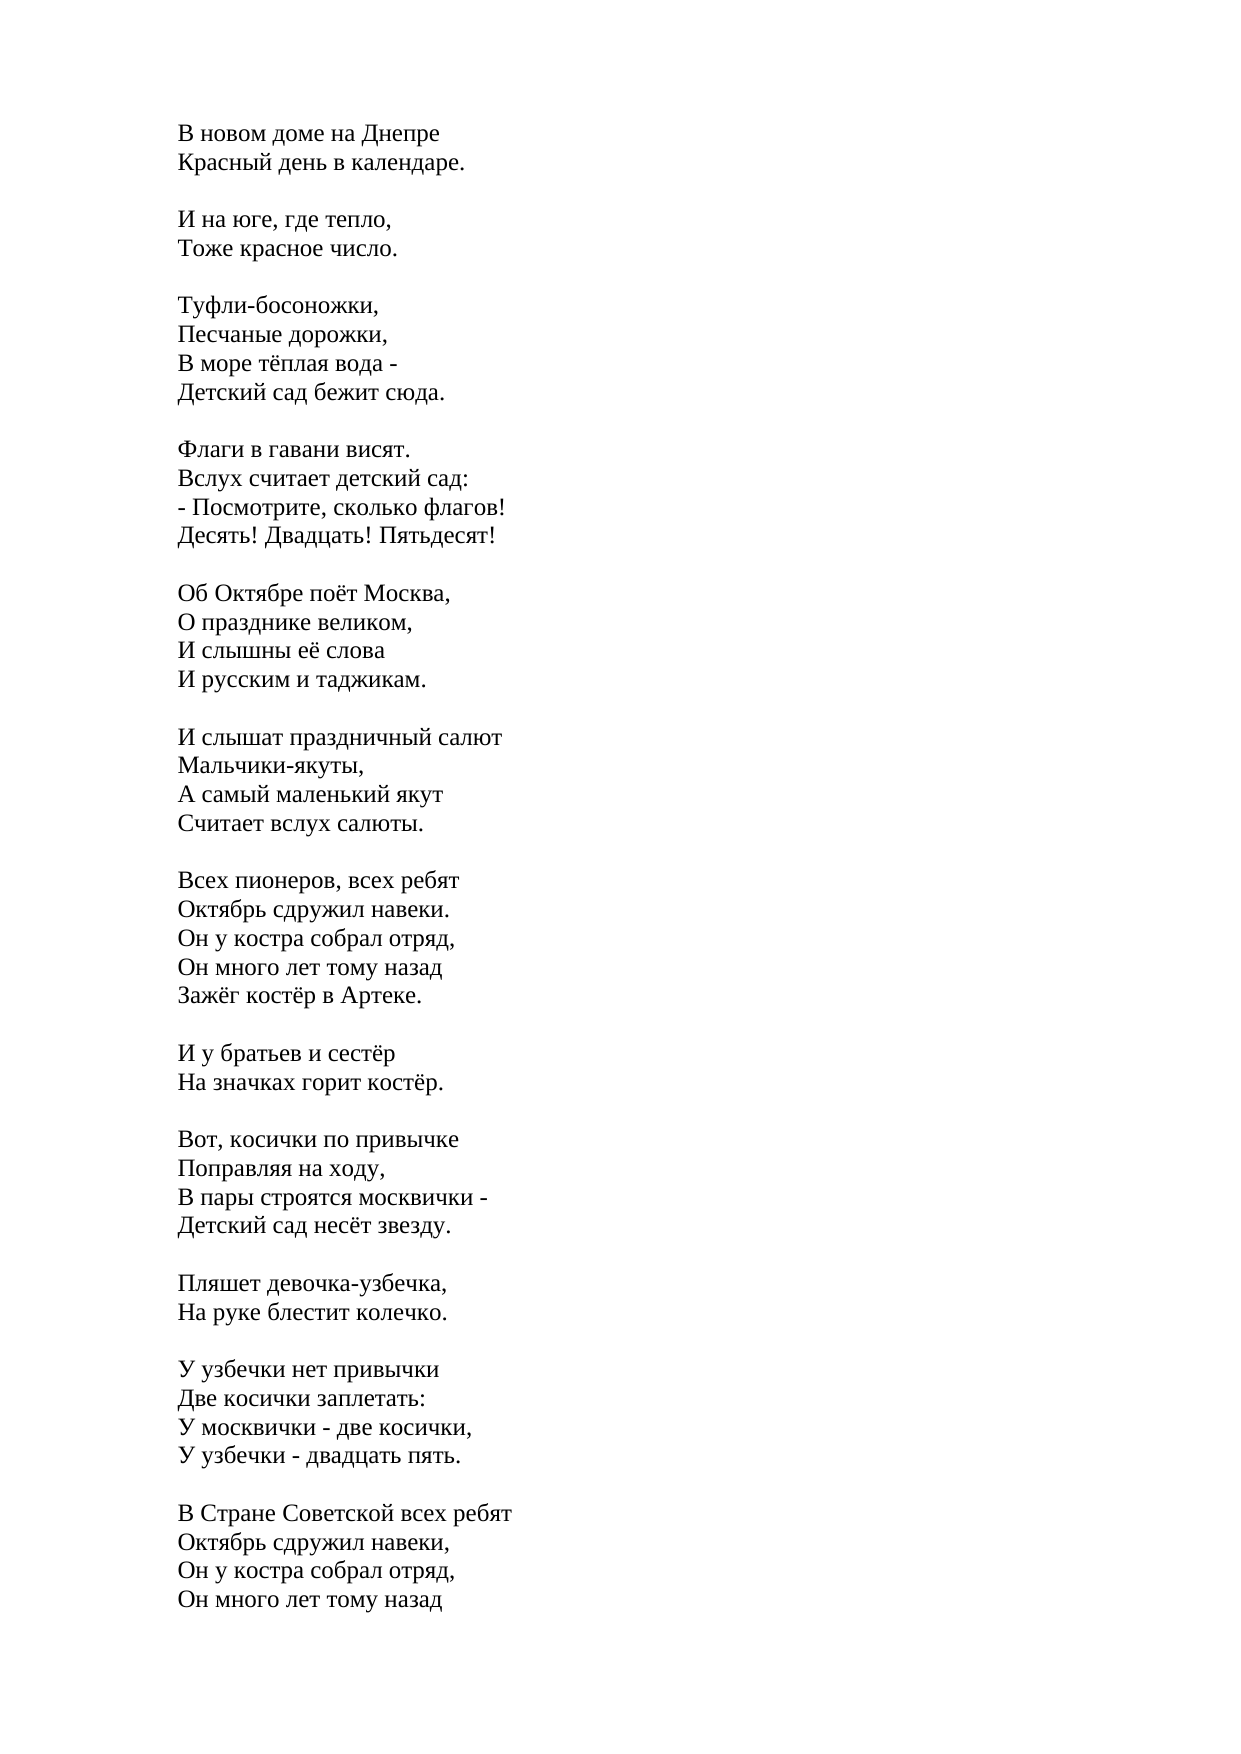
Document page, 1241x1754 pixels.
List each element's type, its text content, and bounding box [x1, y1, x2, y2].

text В новом доме на Днепре Красный день в календаре. И на юге, где тепло, Тоже красное число. Туфли-босоножки, Песчаные дорожки, В море тёплая вода - Детский сад бежит сюда. Флаги в гавани висят. Вслух считает детский сад: - Посмотрите, сколько флагов! Десять! Двадцать! Пятьдесят! Об Октябре поёт Москва, О празднике великом, И слышны её слова И русским и таджикам. И слышат праздничный салют Мальчики-якуты, А самый маленький якут Считает вслух салюты. Всех пионеров, всех ребят Октябрь сдружил навеки. Он у костра собрал отряд, Он много лет тому назад Зажёг костёр в Артеке. И у братьев и сестёр На значках горит костёр. Вот, косички по привычке Поправляя на ходу, В пары строятся москвички - Детский сад несёт звезду. Пляшет девочка-узбечка, На руке блестит колечко. У узбечки нет привычки Две косички заплетать: У москвички - две косички, У узбечки - двадцать пять. В Стране Советской всех ребят Октябрь сдружил навеки, Он у костра собрал отряд, Он много лет тому назад [177, 118, 1152, 1613]
